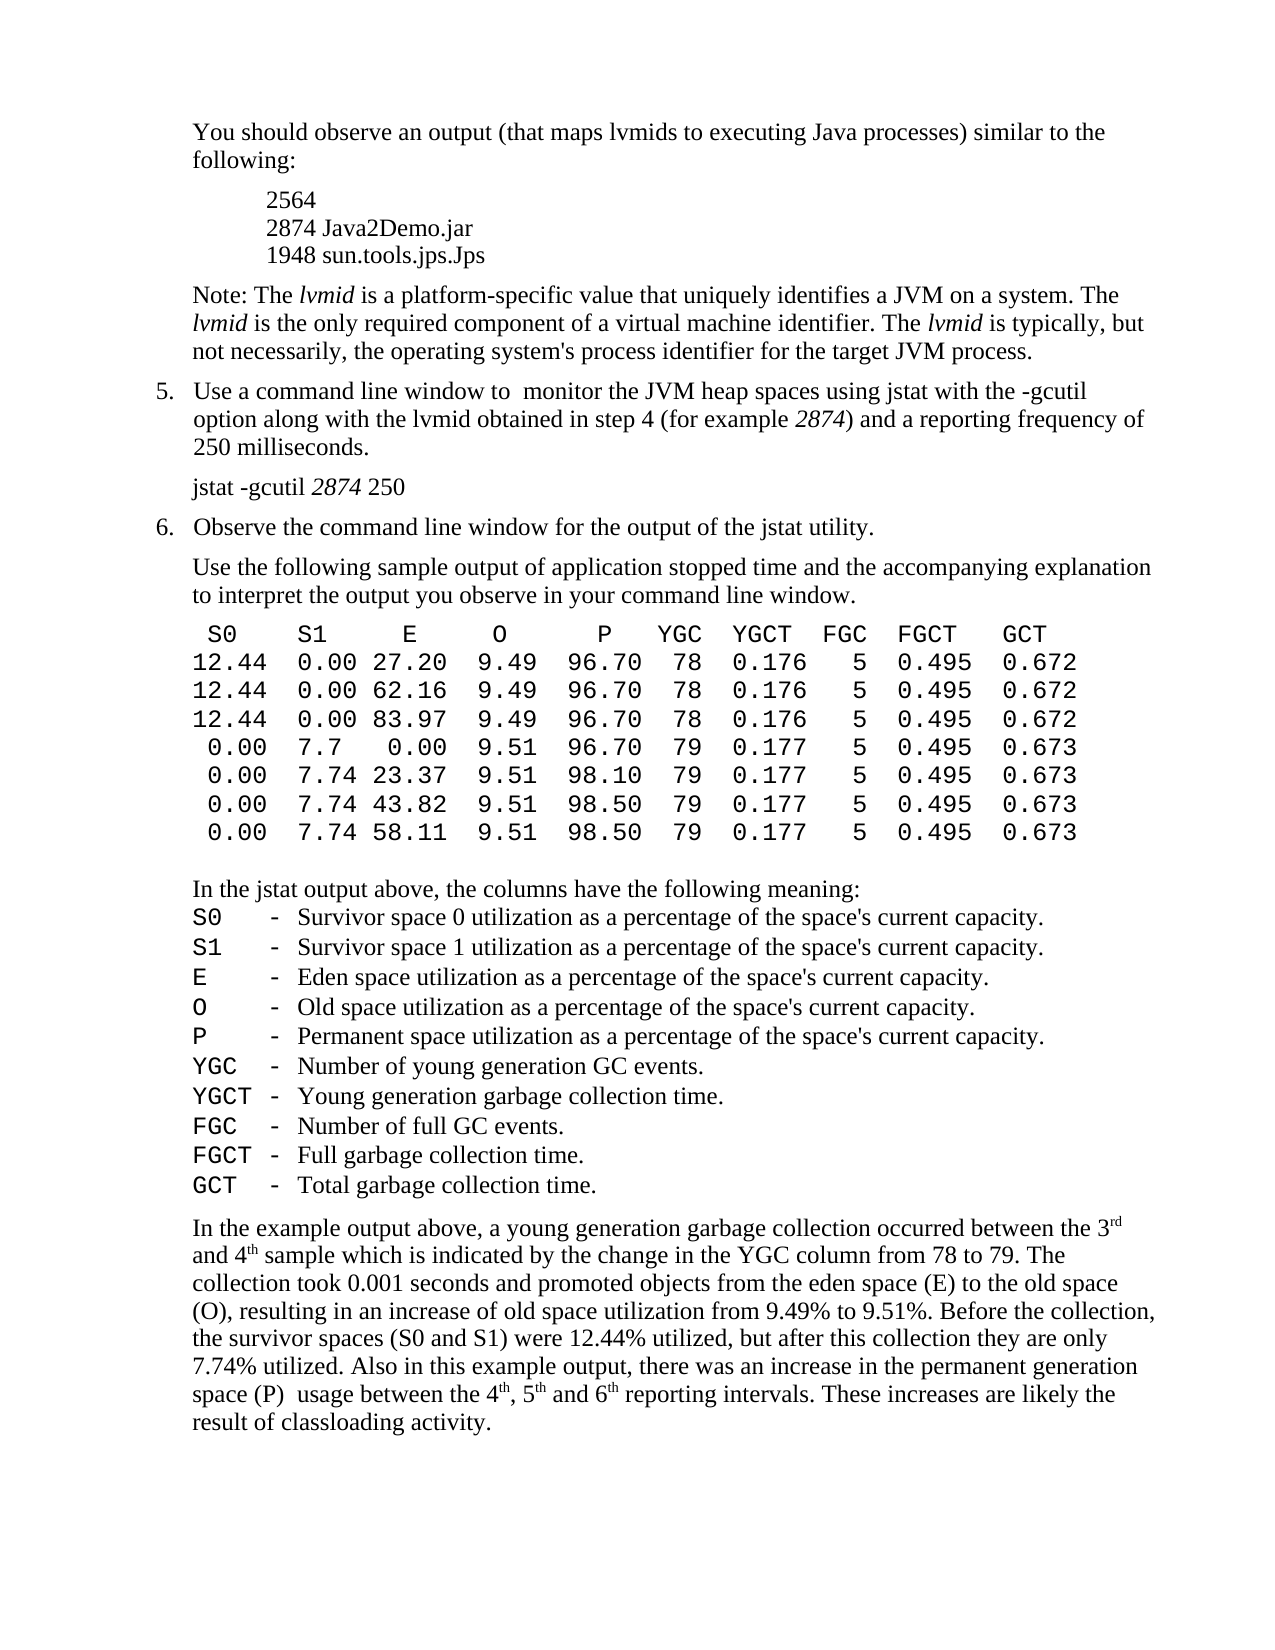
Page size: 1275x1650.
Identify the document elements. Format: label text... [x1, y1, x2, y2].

list Use a command line window to monitor the JVM heap spaces using jstat with the -gcutil option along with the lvmid obtained in step 4 (for example 2874) and a reporting frequency of 250 milliseconds. [156, 377, 1157, 460]
text You should observe an output (that maps lvmids to executing Java processes) similar to the following: [192, 118, 1157, 173]
text Use the following sample output of application stopped time and the accompanying explanation to interpret the output you observe in your command line window. [192, 553, 1157, 609]
text 2564 2874 Java2Demo.jar 1948 sun.tools.jps.Jps [266, 186, 1157, 269]
text jstat -gcutil 2874 250 [192, 473, 1157, 501]
list Observe the command line window for the output of the jstat utility. [156, 513, 1157, 541]
text In the example output above, a young generation garbage collection occurred between the 3rd and 4th sample which is indicated by the change in the YGC column from 78 to 79. The collection took 0.001 seconds and promoted objects from the eden space (E) to the old space (O), resulting in an increase of old space utilization from 9.49% to 9.51%. Before the collection, the survivor spaces (S0 and S1) were 12.44% utilized, but after this collection they are only 7.74% utilized. Also in this example output, there was an increase in the permanent generation space (P) usage between the 4th, 5th and 6th reporting intervals. These increases are likely the result of classloading activity. [192, 1214, 1157, 1435]
text Note: The lvmid is a platform-specific value that uniquely identifies a JVM on a system. The lvmid is the only required component of a virtual machine identifier. The lvmid is typically, but not necessarily, the operating system's process identifier for the target JVM process. [192, 282, 1157, 365]
text S0 S1 E O P YGC YGCT FGC FGCT GCT 12.44 0.00 27.20 9.49 96.70 78 0.176 5 0.495 0.672 12.44 0.00 62.16 9.49 96.70 78 0.176 5 0.495 0.672 12.44 0.00 83.97 9.49 96.70 78 0.176 5 0.495 0.672 0.00 7.7 0.00 9.51 96.70 79 0.177 5 0.495 0.673 0.00 7.74 23.37 9.51 98.10 79 0.177 5 0.495 0.673 0.00 7.74 43.82 9.51 98.50 79 0.177 5 0.495 0.673 0.00 7.74 58.11 9.51 98.50 79 0.177 5 0.495 0.673 In the jstat output above, the columns have the following meaning: S0 - Survivor space 0 utilization as a percentage of the space's current capacity. S1 - Survivor space 1 utilization as a percentage of the space's current capacity. E - Eden space utilization as a percentage of the space's current capacity. O - Old space utilization as a percentage of the space's current capacity. P - Permanent space utilization as a percentage of the space's current capacity. YGC - Number of young generation GC events. YGCT - Young generation garbage collection time. FGC - Number of full GC events. FGCT - Full garbage collection time. GCT - Total garbage collection time. [192, 621, 1157, 1201]
